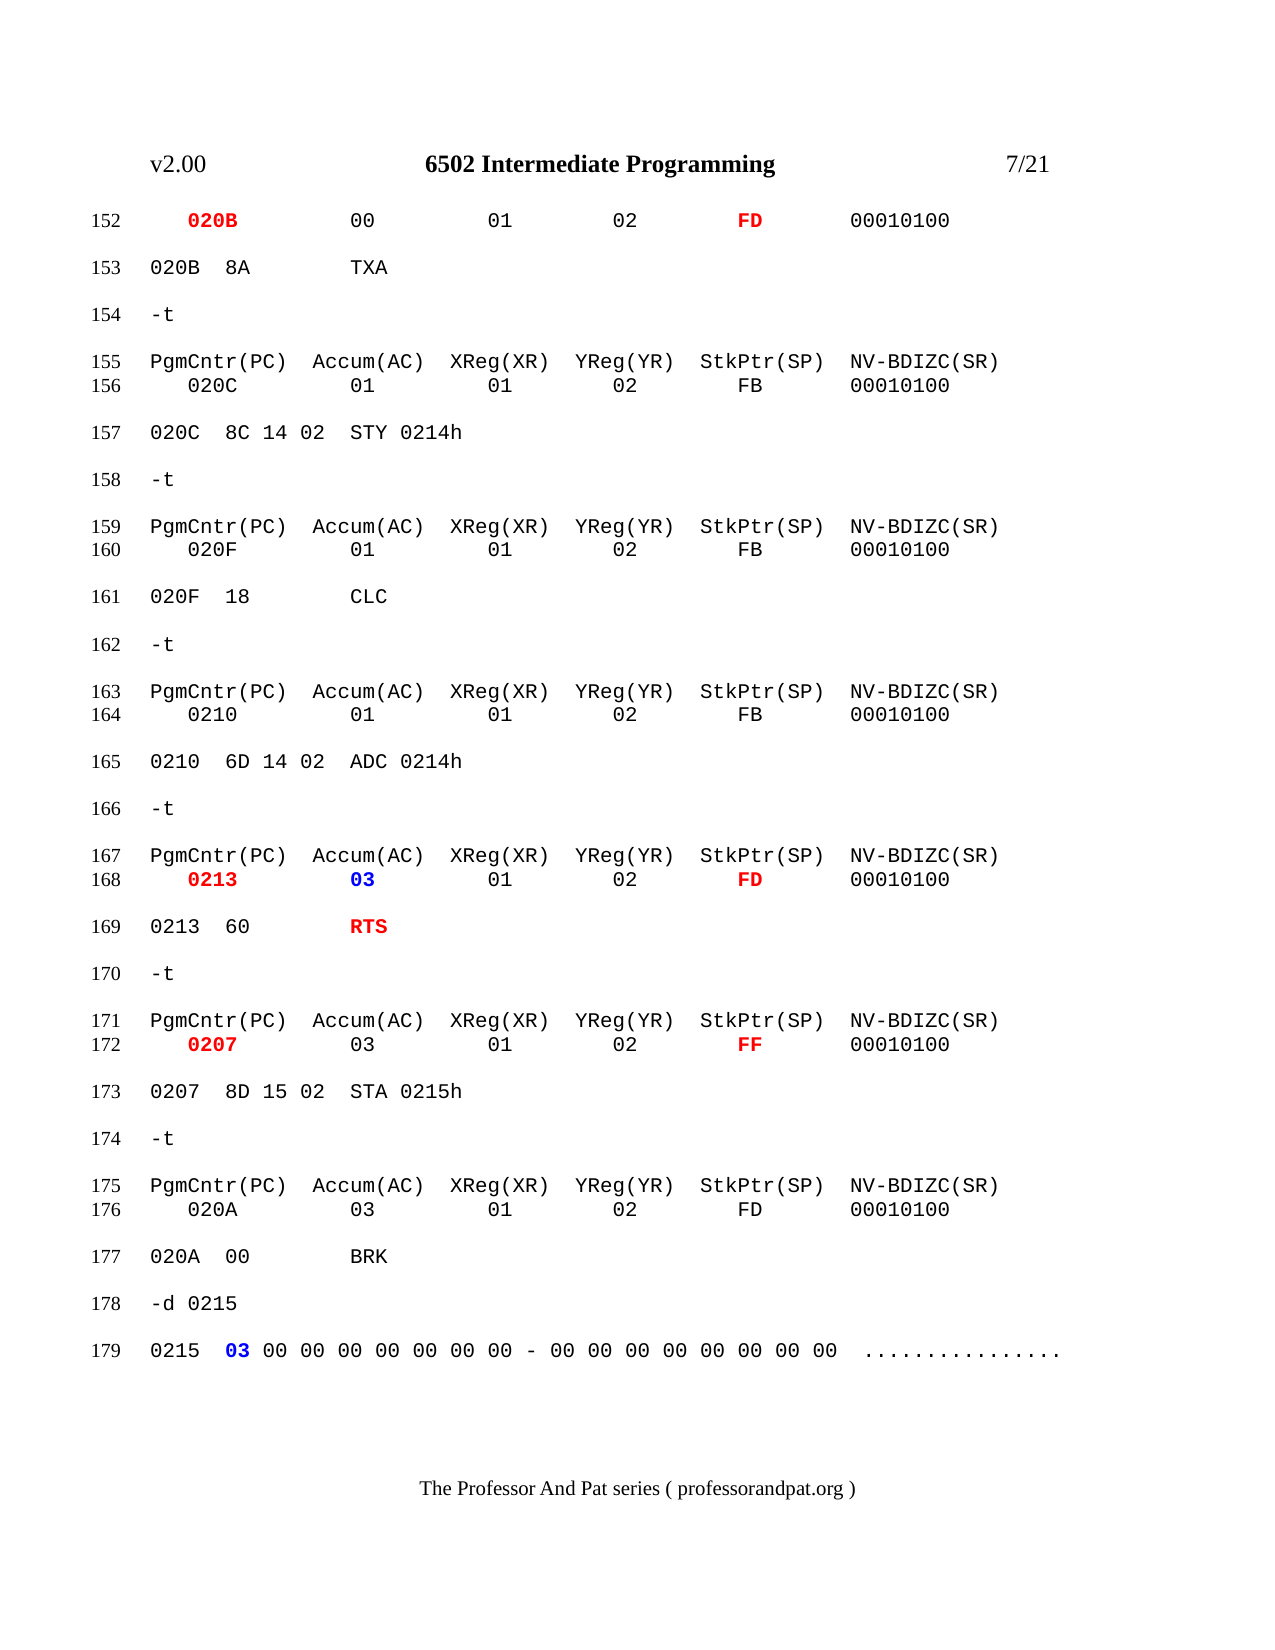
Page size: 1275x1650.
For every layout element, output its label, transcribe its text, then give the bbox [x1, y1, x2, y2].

text -t [150, 304, 1125, 328]
text 0213 60 RTS [150, 916, 1125, 940]
text 020F 18 CLC [150, 587, 1125, 610]
text -t [150, 798, 1125, 822]
text 0207 8D 15 02 STA 0215h [150, 1081, 1125, 1104]
text 020F 01 01 02 FB 00010100 [150, 539, 1125, 563]
text PgmCntr(PC) Accum(AC) XReg(XR) YReg(YR) StkPtr(SP) NV-BDIZC(SR) [150, 1175, 1125, 1199]
text 020C 8C 14 02 STY 0214h [150, 422, 1125, 445]
text -t [150, 634, 1125, 657]
text 0210 6D 14 02 ADC 0214h [150, 751, 1125, 775]
text -d 0215 [150, 1293, 1125, 1316]
text 0210 01 01 02 FB 00010100 [150, 704, 1125, 728]
text PgmCntr(PC) Accum(AC) XReg(XR) YReg(YR) StkPtr(SP) NV-BDIZC(SR) [150, 681, 1125, 704]
text 020C 01 01 02 FB 00010100 [150, 375, 1125, 398]
text 0207 03 01 02 FF 00010100 [150, 1034, 1125, 1057]
text 020B 00 01 02 FD 00010100 [150, 210, 1125, 233]
text -t [150, 469, 1125, 492]
text 020A 03 01 02 FD 00010100 [150, 1199, 1125, 1222]
text -t [150, 1128, 1125, 1152]
text PgmCntr(PC) Accum(AC) XReg(XR) YReg(YR) StkPtr(SP) NV-BDIZC(SR) [150, 516, 1125, 539]
text 0213 03 01 02 FD 00010100 [150, 869, 1125, 893]
text -t [150, 963, 1125, 987]
text 0215 03 00 00 00 00 00 00 00 - 00 00 00 00 00 00 00 00 ................ [150, 1340, 1125, 1363]
text 020A 00 BRK [150, 1246, 1125, 1269]
text PgmCntr(PC) Accum(AC) XReg(XR) YReg(YR) StkPtr(SP) NV-BDIZC(SR) [150, 846, 1125, 869]
text PgmCntr(PC) Accum(AC) XReg(XR) YReg(YR) StkPtr(SP) NV-BDIZC(SR) [150, 351, 1125, 375]
text 020B 8A TXA [150, 257, 1125, 281]
text PgmCntr(PC) Accum(AC) XReg(XR) YReg(YR) StkPtr(SP) NV-BDIZC(SR) [150, 1010, 1125, 1034]
